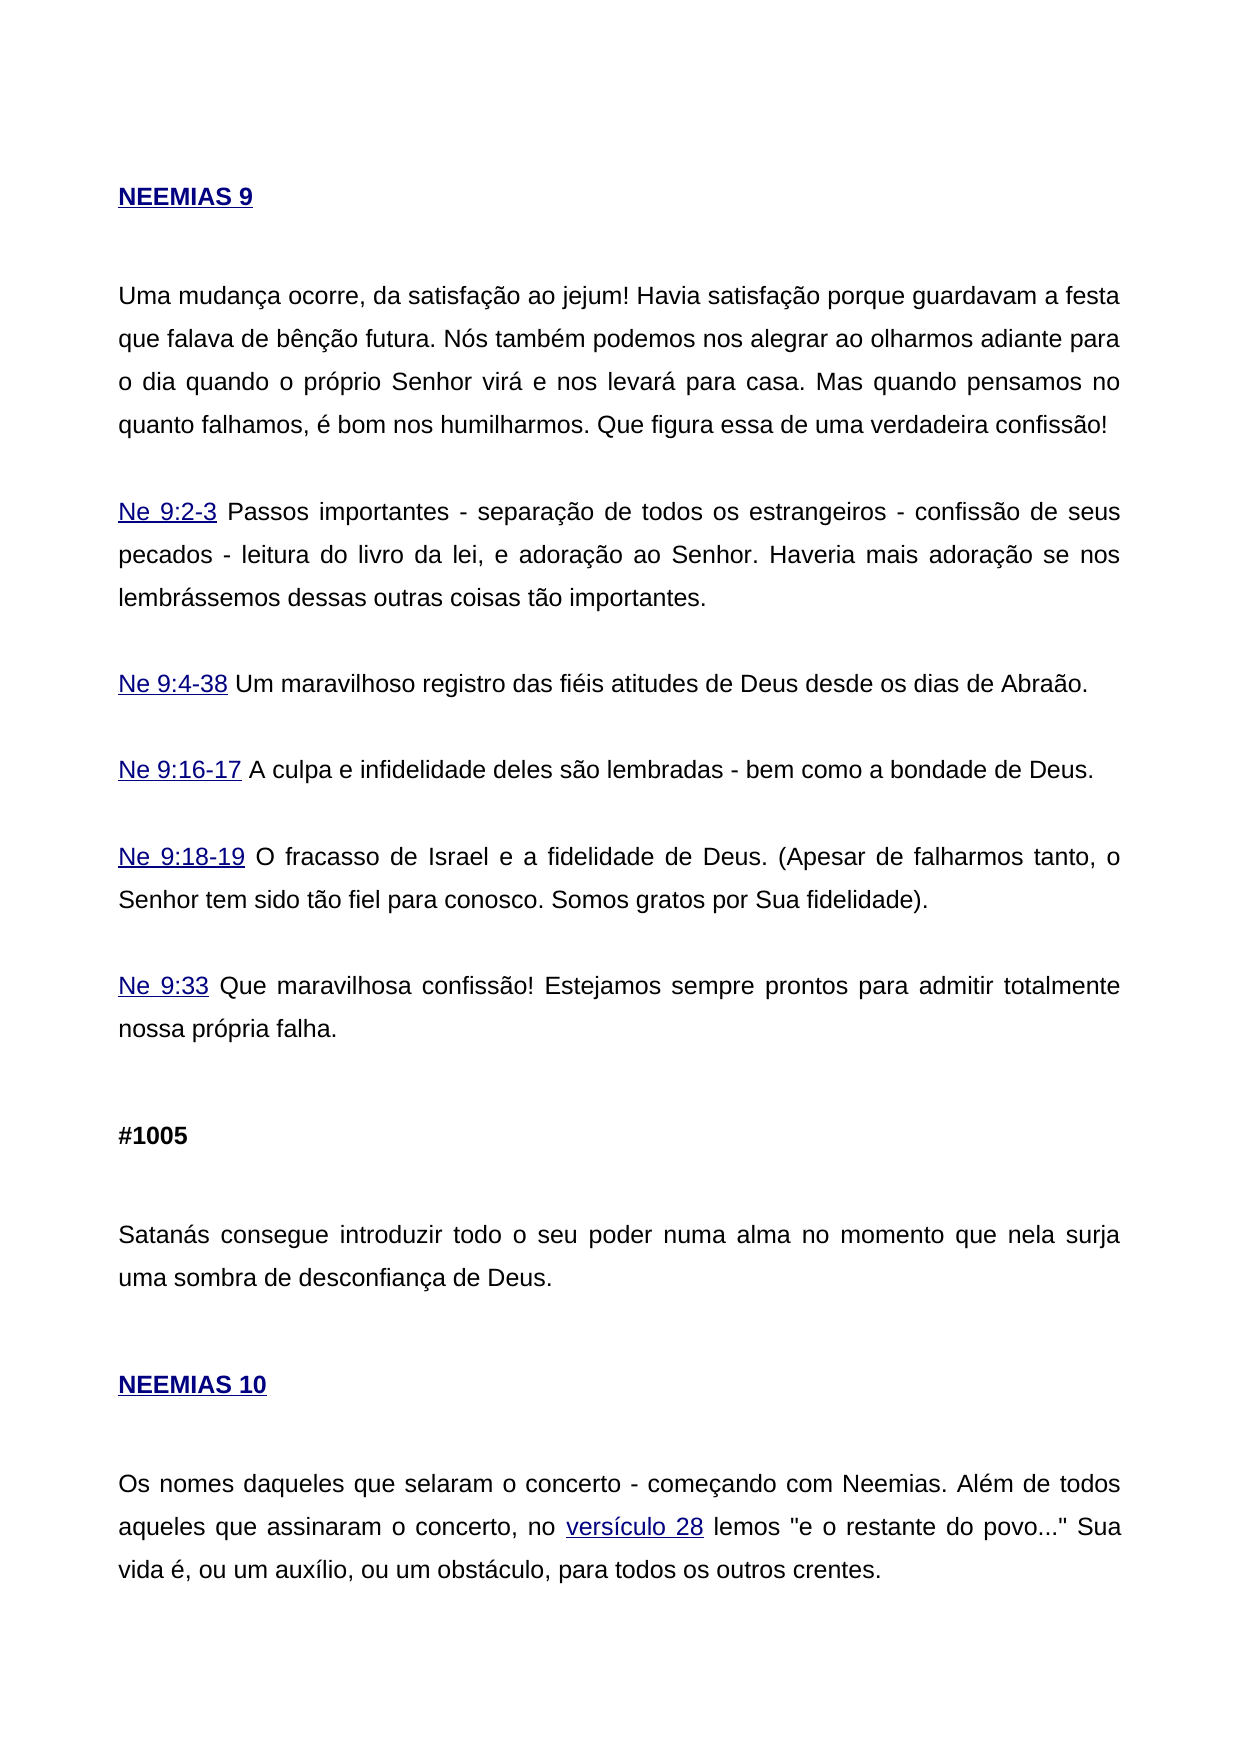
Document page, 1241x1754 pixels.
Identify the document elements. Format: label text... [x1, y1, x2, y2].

subtitle NEEMIAS 9 [118, 182, 1122, 211]
text Satanás consegue introduzir todo o seu poder numa alma no momento que nela surja uma sombra de desconfiança de Deus. [118, 1220, 1122, 1292]
text Ne 9:2-3 Passos importantes - separação de todos os estrangeiros - confissão de seus pecados - leitura do livro da lei, e adoração ao Senhor. Haveria mais adoração se nos lembrássemos dessas outras coisas tão importantes. [118, 496, 1122, 611]
subtitle NEEMIAS 10 [118, 1370, 1122, 1399]
text Ne 9:33 Que maravilhosa confissão! Estejamos sempre prontos para admitir totalmente nossa própria falha. [118, 971, 1122, 1043]
text Uma mudança ocorre, da satisfação ao jejum! Havia satisfação porque guardavam a festa que falava de bênção futura. Nós também podemos nos alegrar ao olharmos adiante para o dia quando o próprio Senhor virá e nos levará para casa. Mas quando pensamos no quanto falhamos, é bom nos humilharmos. Que figura essa de uma verdadeira confissão! [118, 281, 1122, 439]
subtitle #1005 [118, 1121, 1122, 1150]
text Ne 9:16-17 A culpa e infidelidade deles são lembradas - bem como a bondade de Deus. [118, 755, 1122, 784]
text Ne 9:18-19 O fracasso de Israel e a fidelidade de Deus. (Apesar de falharmos tanto, o Senhor tem sido tão fiel para conosco. Somos gratos por Sua fidelidade). [118, 841, 1122, 913]
text Ne 9:4-38 Um maravilhoso registro das fiéis atitudes de Deus desde os dias de Abraão. [118, 669, 1122, 698]
text Os nomes daqueles que selaram o concerto - começando com Neemias. Além de todos aqueles que assinaram o concerto, no versículo 28 lemos "e o restante do povo..." Sua vida é, ou um auxílio, ou um obstáculo, para todos os outros crentes. [118, 1469, 1122, 1584]
